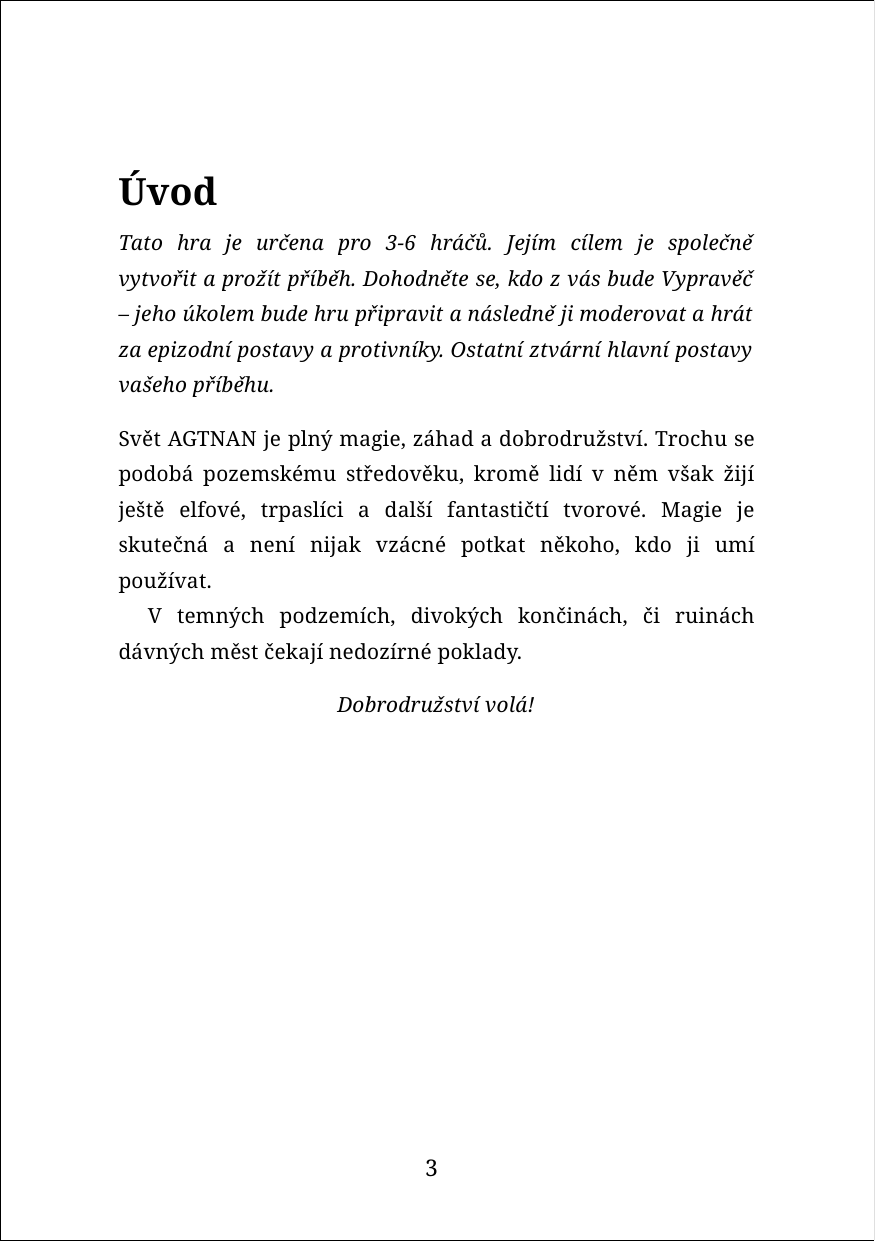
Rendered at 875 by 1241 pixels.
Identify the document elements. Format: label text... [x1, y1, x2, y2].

text Tato hra je určena pro 3-6 hráčů. Jejím cílem je společně vytvořit a prožít příběh. Dohodněte se, kdo z vás bude Vypravěč – jeho úkolem bude hru připravit a následně ji moderovat a hrát za epizodní postavy a protivníky. Ostatní ztvární hlavní postavy vašeho příběhu. [118, 228, 756, 399]
subtitle Úvod [118, 166, 756, 217]
text Svět AGTNAN je plný magie, záhad a dobrodružství. Trochu se podobá pozemskému středověku, kromě lidí v něm však žijí ještě elfové, trpaslíci a další fantastičtí tvorové. Magie je skutečná a není nijak vzácné potkat někoho, kdo ji umí používat. V temných podzemích, divokých končinách, či ruinách dávných měst čekají nedozírné poklady. [118, 424, 756, 665]
text Dobrodružství volá! [118, 690, 756, 718]
